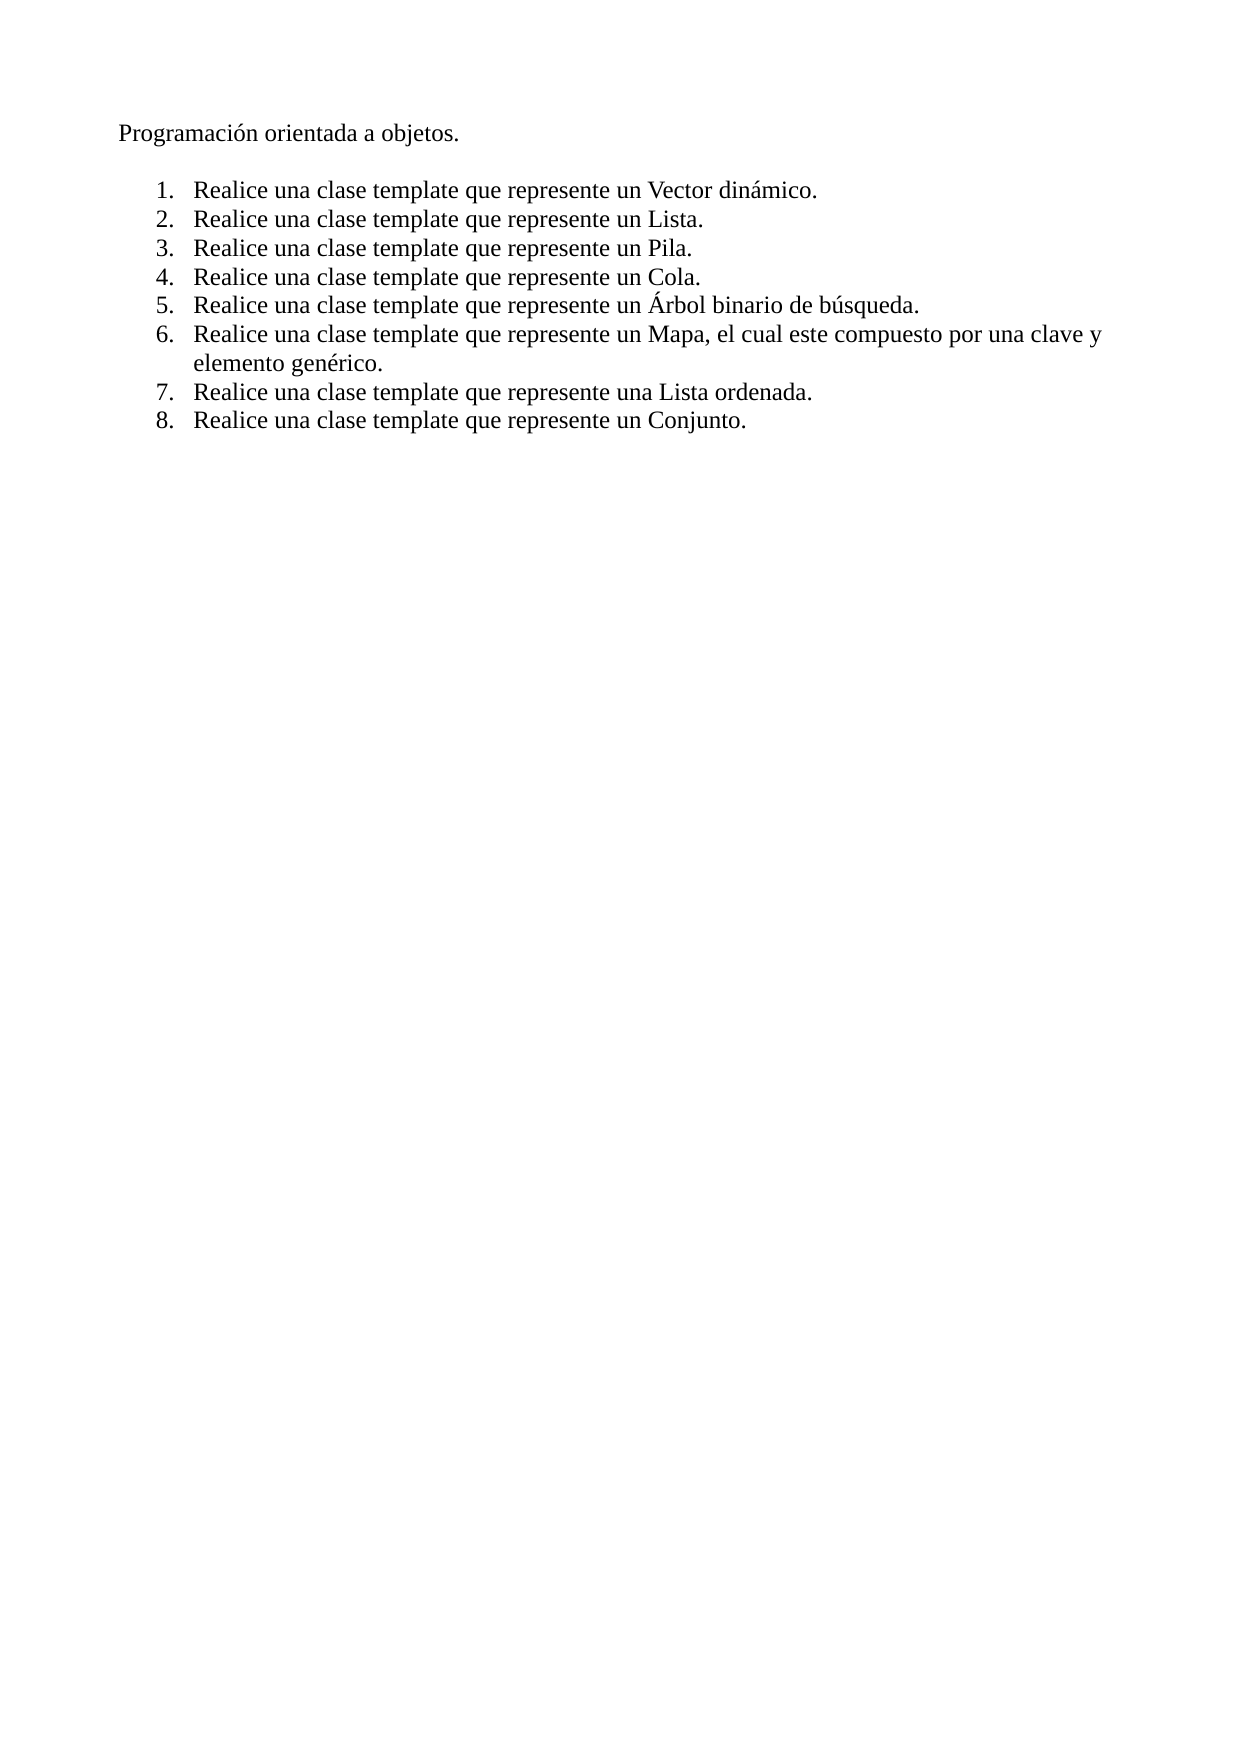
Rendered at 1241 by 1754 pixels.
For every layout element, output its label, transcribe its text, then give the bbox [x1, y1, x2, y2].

list Realice una clase template que represente un Árbol binario de búsqueda. [156, 291, 1122, 319]
list Realice una clase template que represente un Pila. [156, 233, 1122, 262]
list Realice una clase template que represente un Cola. [156, 262, 1122, 291]
list Realice una clase template que represente una Lista ordenada. [156, 377, 1122, 406]
list Realice una clase template que represente un Mapa, el cual este compuesto por una clave y elemento genérico. [156, 319, 1122, 377]
list Realice una clase template que represente un Lista. [156, 204, 1122, 233]
list Realice una clase template que represente un Conjunto. [156, 406, 1122, 434]
list Realice una clase template que represente un Vector dinámico. [156, 176, 1122, 204]
text Programación orientada a objetos. [118, 118, 1122, 147]
